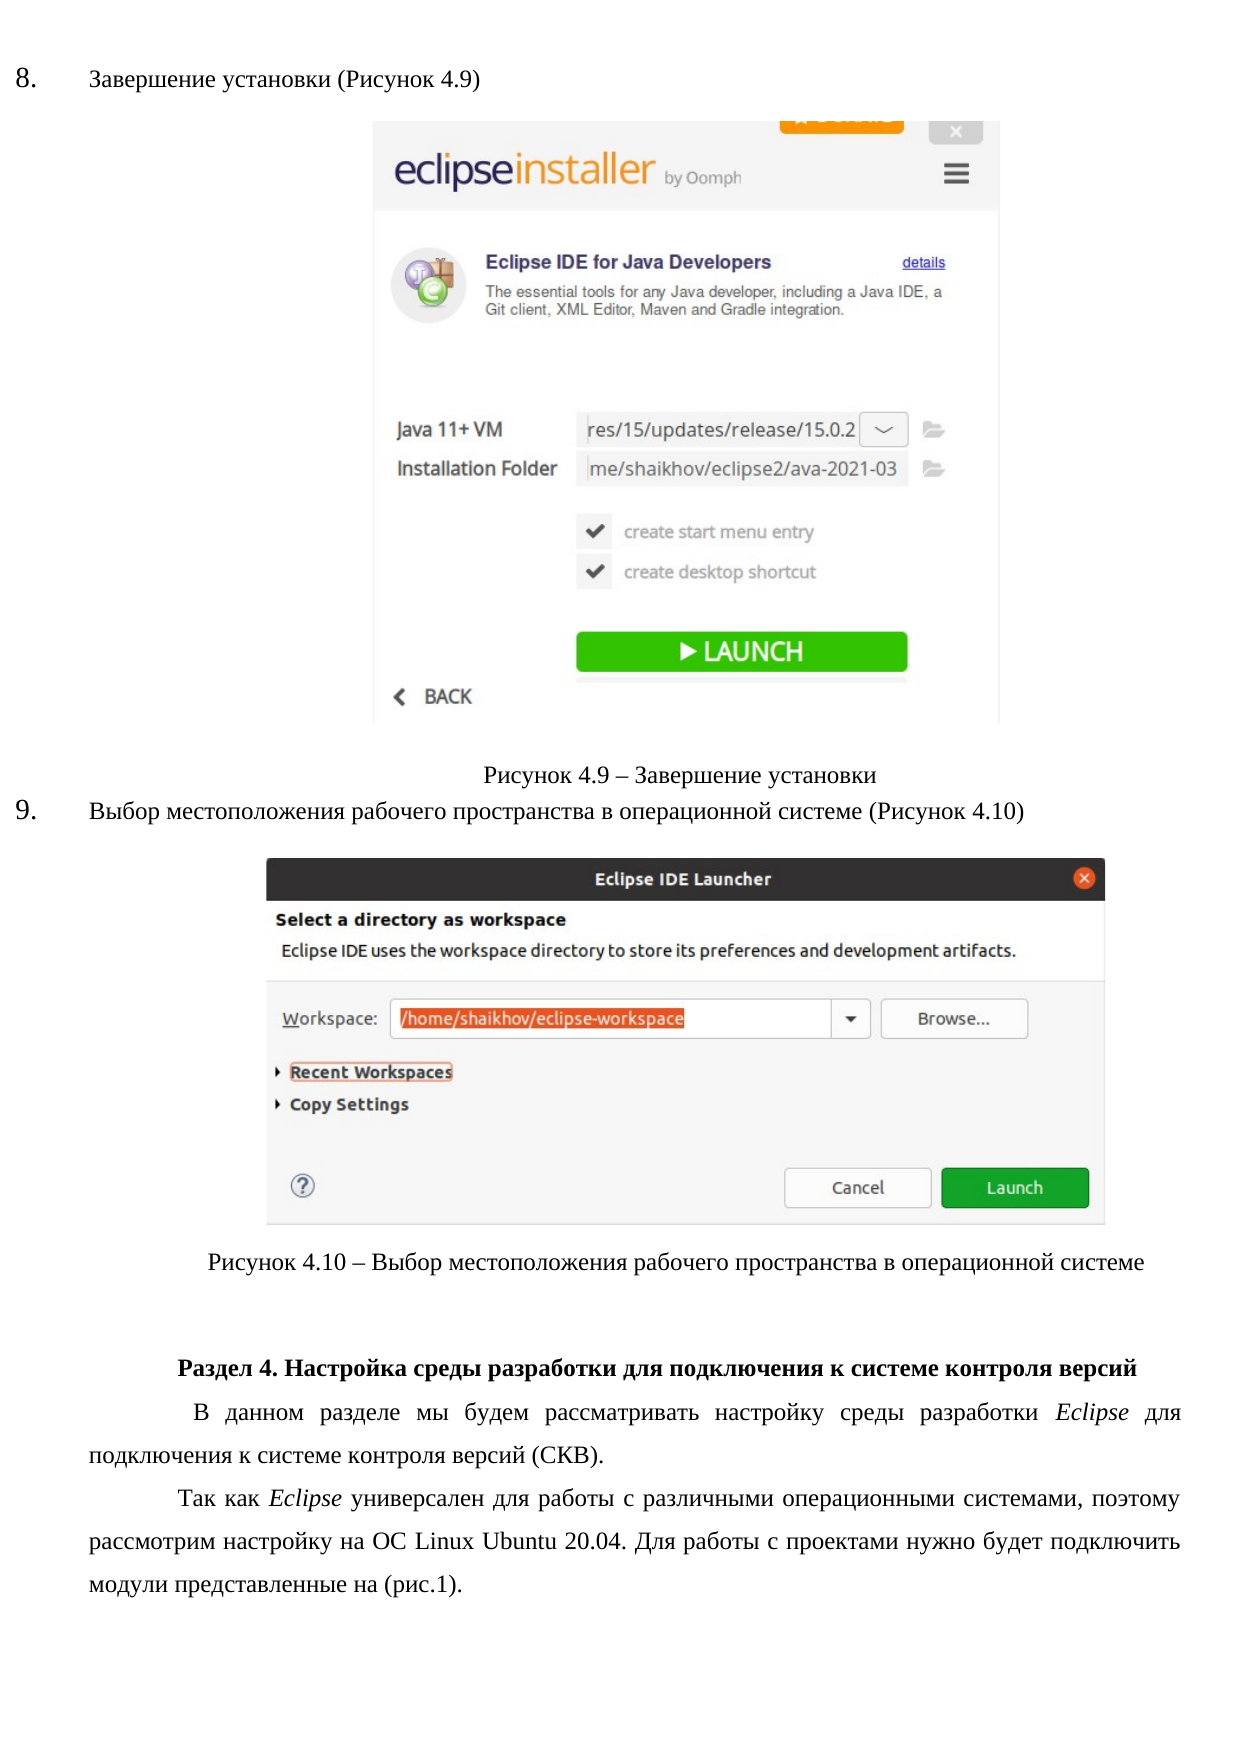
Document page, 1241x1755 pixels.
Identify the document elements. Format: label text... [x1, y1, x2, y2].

picture [372, 121, 1001, 724]
text Так как Eclipse универсален для работы с различными операционными системами, поэтому рассмотрим настройку на ОС Linux Ubuntu 20.04. Для работы с проектами нужно будет подключить модули представленные на (рис.1). [89, 1483, 1181, 1598]
text Раздел 4. Настройка среды разработки для подключения к системе контроля версий [89, 1353, 1181, 1382]
text Рисунок 4.10 – Выбор местоположения рабочего пространства в операционной системе [89, 1247, 1181, 1276]
list Завершение установки (Рисунок 4.9) [15, 60, 1181, 93]
list Выбор местоположения рабочего пространства в операционной системе (Рисунок 4.10) [15, 792, 1181, 826]
text Рисунок 4.9 – Завершение установки [140, 760, 1137, 789]
picture [266, 858, 1106, 1225]
text В данном разделе мы будем рассматривать настройку среды разработки Eclipse для подключения к системе контроля версий (СКВ). [89, 1397, 1181, 1468]
